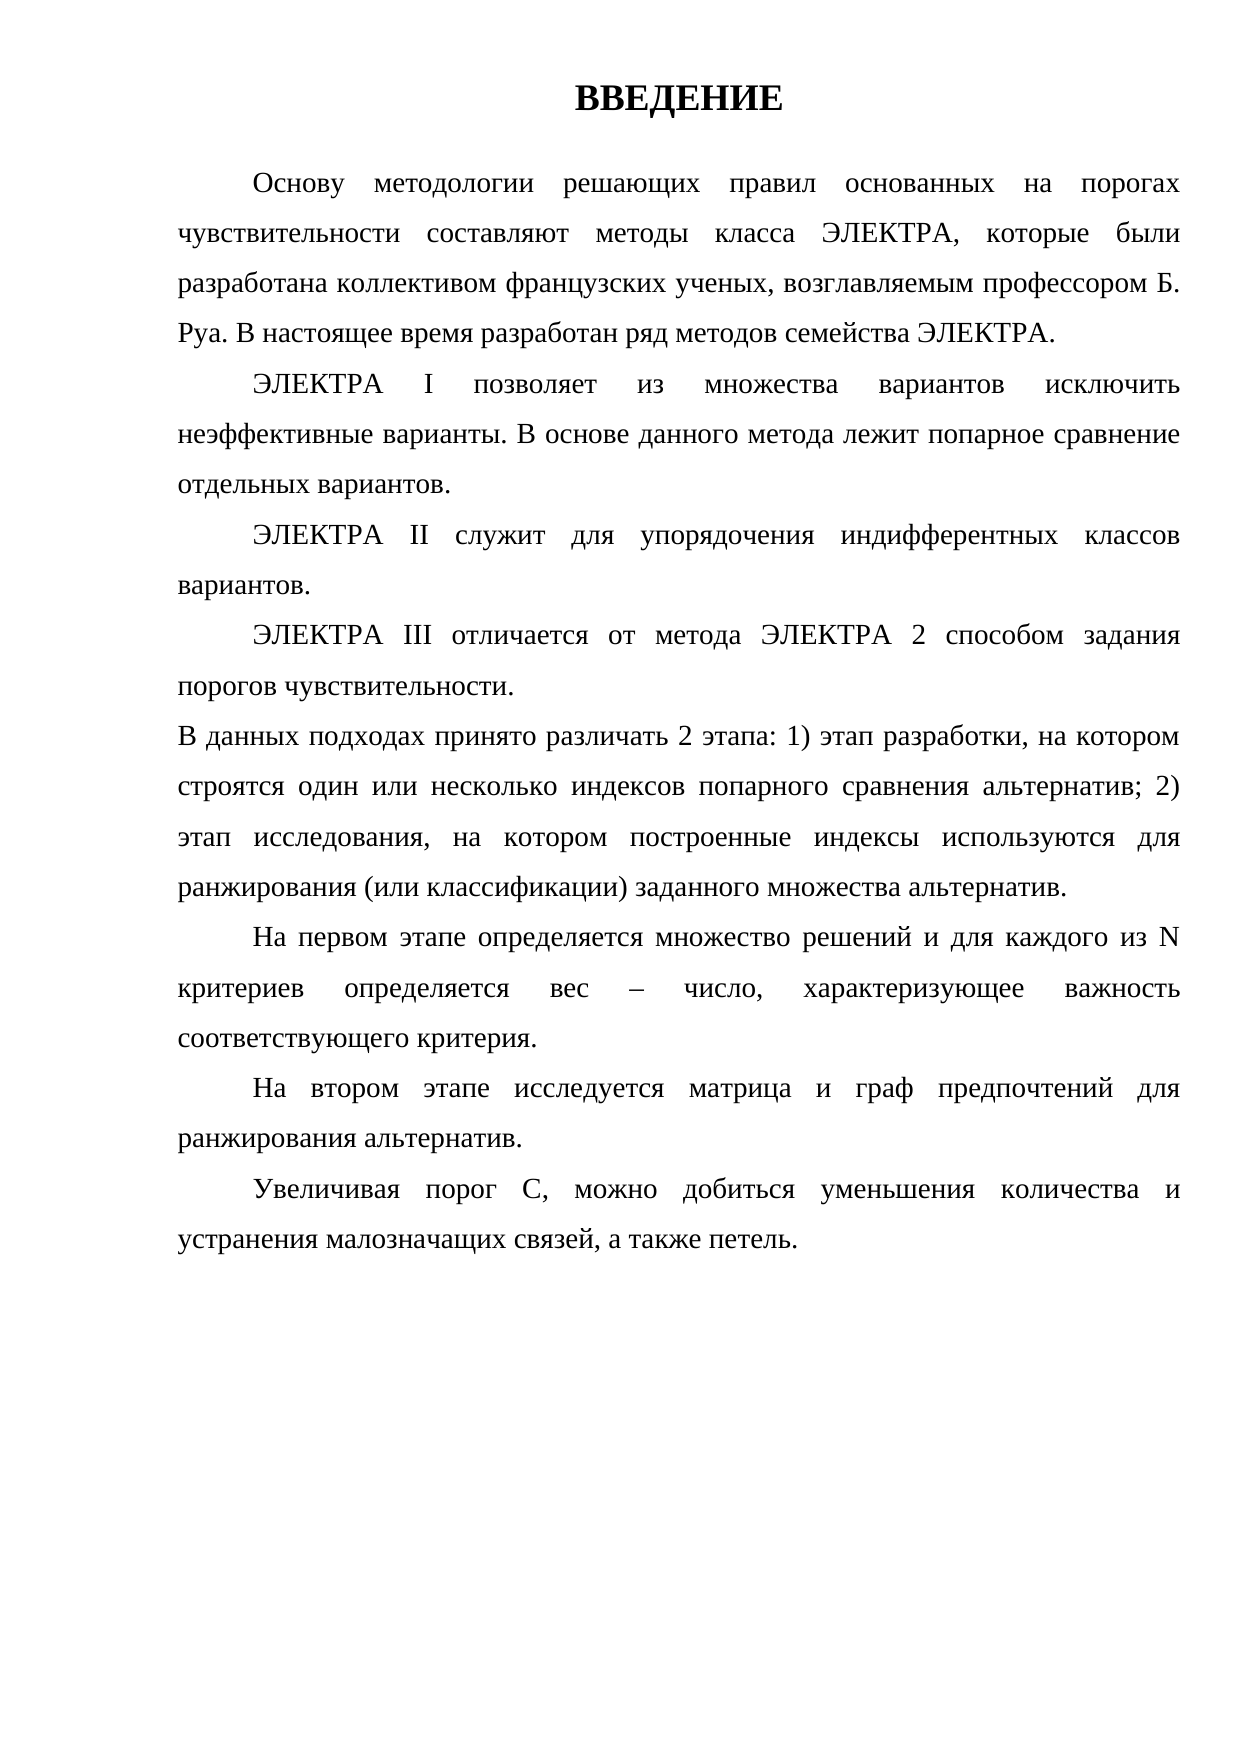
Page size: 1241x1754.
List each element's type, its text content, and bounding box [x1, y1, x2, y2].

text На втором этапе исследуется матрица и граф предпочтений для ранжирования альтернатив. [177, 1070, 1181, 1154]
text ЭЛЕКТРА I позволяет из множества вариантов исключить неэффективные варианты. В основе данного метода лежит попарное сравнение отдельных вариантов. [177, 366, 1181, 500]
text На первом этапе определяется множество решений и для каждого из N критериев определяется вес – число, характеризующее важность соответствующего критерия. [177, 919, 1181, 1053]
text ЭЛЕКТРА II служит для упорядочения индифферентных классов вариантов. [177, 517, 1181, 601]
text ЭЛЕКТРА III отличается от метода ЭЛЕКТРА 2 способом задания порогов чувствительности. [177, 617, 1181, 701]
text Основу методологии решающих правил основанных на порогах чувствительности составляют методы класса ЭЛЕКТРА, которые были разработана коллективом французских ученых, возглавляемым профессором Б. Руа. В настоящее время разработан ряд методов семейства ЭЛЕКТРА. [177, 165, 1181, 349]
text В данных подходах принято различать 2 этапа: 1) этап разработки, на котором строятся один или несколько индексов попарного сравнения альтернатив; 2) этап исследования, на котором построенные индексы используются для ранжирования (или классификации) заданного множества альтернатив. [177, 718, 1181, 903]
text Увеличивая порог C, можно добиться уменьшения количества и устранения малозначащих связей, а также петель. [177, 1171, 1181, 1255]
subtitle ВВЕДЕНИЕ [177, 75, 1181, 118]
